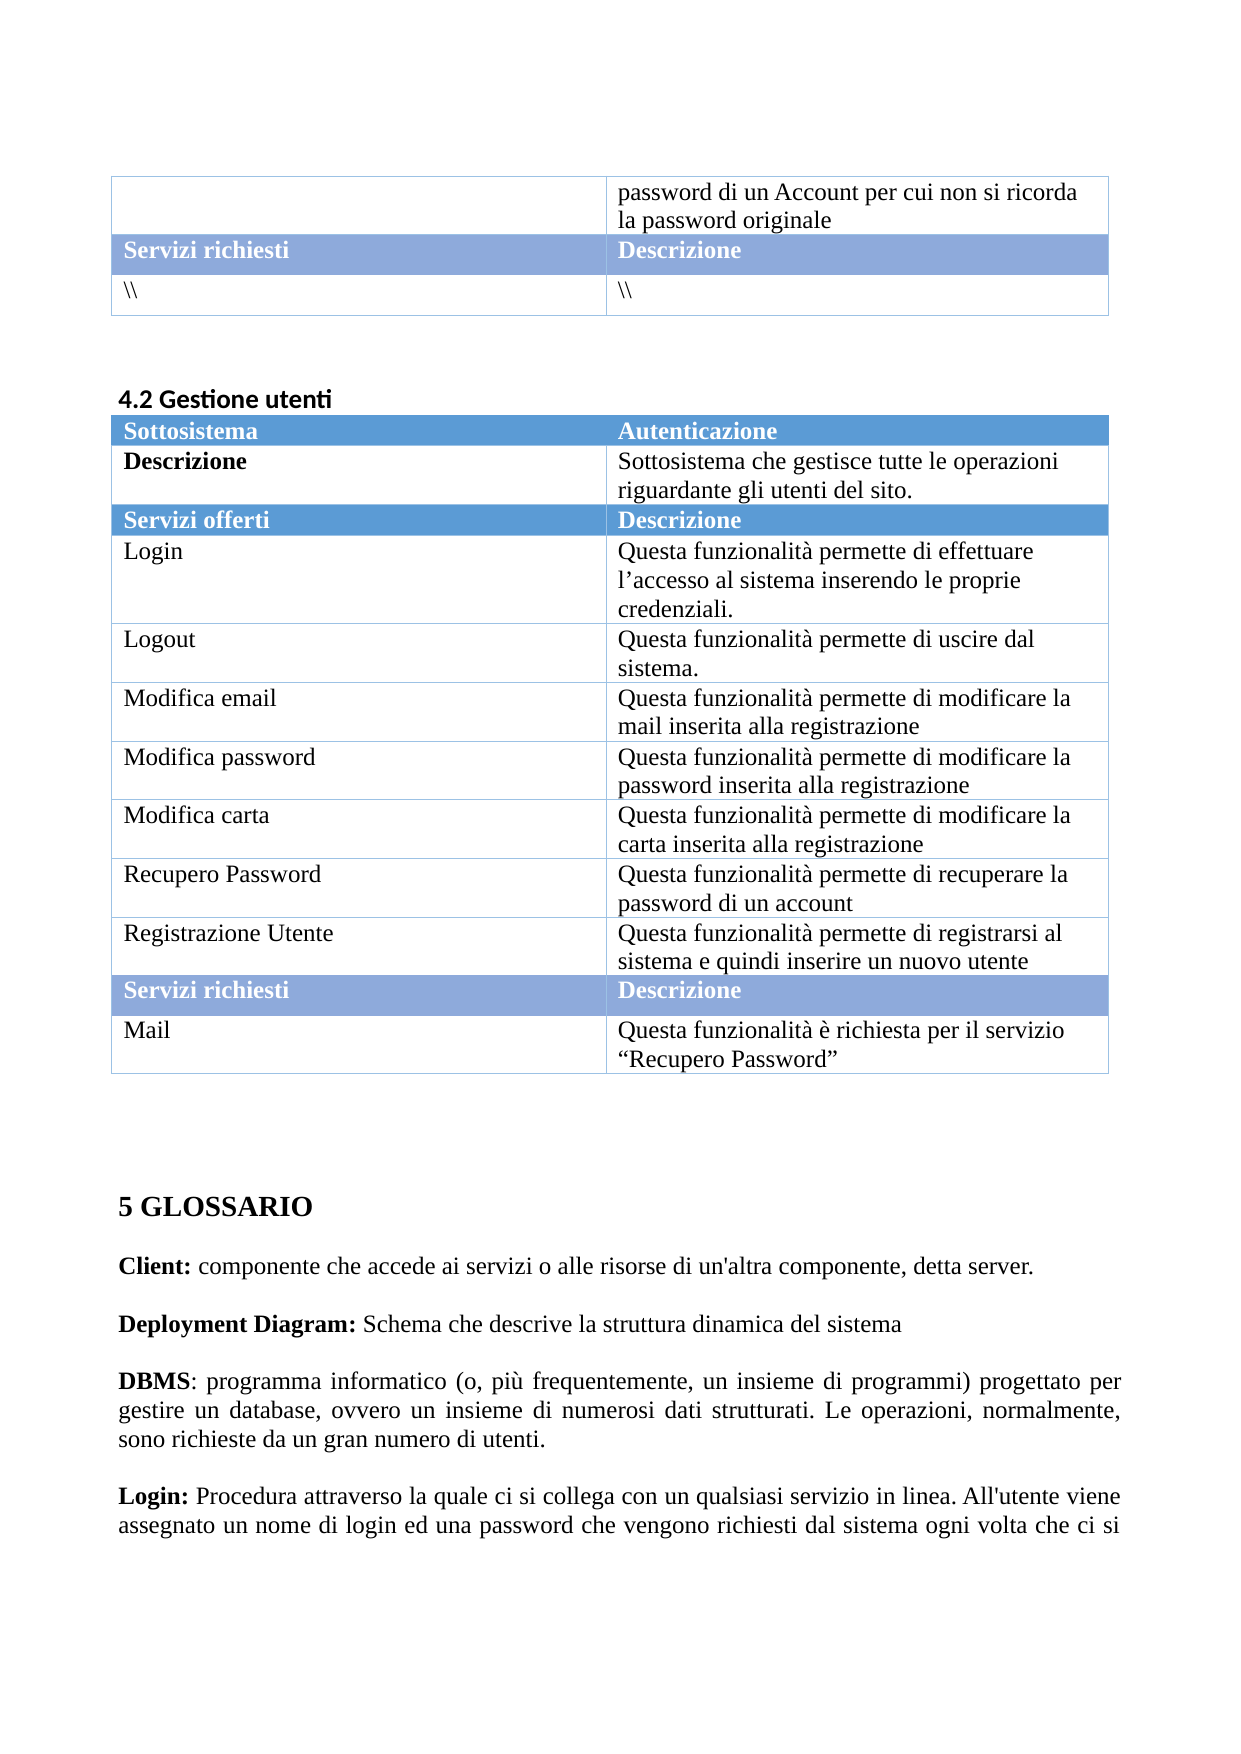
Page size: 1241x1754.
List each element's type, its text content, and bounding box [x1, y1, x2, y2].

text Login: Procedura attraverso la quale ci si collega con un qualsiasi servizio in linea. All'utente viene assegnato un nome di login ed una password che vengono richiesti dal sistema ogni volta che ci si [118, 1481, 1122, 1539]
table_cell Recupero Password [112, 859, 606, 917]
table_header Autenticazione [607, 416, 1108, 445]
table_cell [112, 177, 606, 234]
table_cell Modifica email [112, 683, 606, 741]
table_cell Questa funzionalità permette di effettuare l’accesso al sistema inserendo le proprie credenziali. [607, 536, 1108, 623]
table_cell Mail [112, 1016, 606, 1073]
table_cell Registrazione Utente [112, 918, 606, 975]
text Client: componente che accede ai servizi o alle risorse di un'altra componente, detta server. [118, 1251, 1122, 1280]
table_cell Modifica carta [112, 800, 606, 858]
table_cell Questa funzionalità permette di registrarsi al sistema e quindi inserire un nuovo utente [607, 918, 1108, 975]
table_cell Questa funzionalità permette di uscire dal sistema. [607, 624, 1108, 682]
table_cell Descrizione [607, 505, 1108, 535]
table_cell Modifica password [112, 742, 606, 799]
table_cell Questa funzionalità permette di modificare la password inserita alla registrazione [607, 742, 1108, 799]
table_cell Servizi richiesti [112, 235, 606, 275]
table_cell Questa funzionalità permette di recuperare la password di un account [607, 859, 1108, 917]
table_cell Questa funzionalità permette di modificare la mail inserita alla registrazione [607, 683, 1108, 741]
table_cell Servizi richiesti [112, 975, 606, 1016]
text 4.2 Gestione utenti [118, 382, 1122, 415]
table_header Sottosistema [112, 416, 606, 445]
text 5 GLOSSARIO [118, 1189, 1122, 1223]
text Deployment Diagram: Schema che descrive la struttura dinamica del sistema [118, 1309, 1122, 1338]
table_cell Questa funzionalità è richiesta per il servizio “Recupero Password” [607, 1016, 1108, 1073]
table_cell Logout [112, 624, 606, 682]
table_cell Descrizione [607, 975, 1108, 1016]
table_cell \\ [112, 275, 606, 315]
text DBMS: programma informatico (o, più frequentemente, un insieme di programmi) progettato per gestire un database, ovvero un insieme di numerosi dati strutturati. Le operazioni, normalmente, sono richieste da un gran numero di utenti. [118, 1366, 1122, 1453]
table_cell Questa funzionalità permette di modificare la carta inserita alla registrazione [607, 800, 1108, 858]
table_cell Servizi offerti [112, 505, 606, 535]
table_cell \\ [607, 275, 1108, 315]
table_cell Sottosistema che gestisce tutte le operazioni riguardante gli utenti del sito. [607, 446, 1108, 504]
table_cell password di un Account per cui non si ricorda la password originale [607, 177, 1108, 234]
table_cell Descrizione [112, 446, 606, 504]
table_cell Login [112, 536, 606, 623]
table_cell Descrizione [607, 235, 1108, 275]
